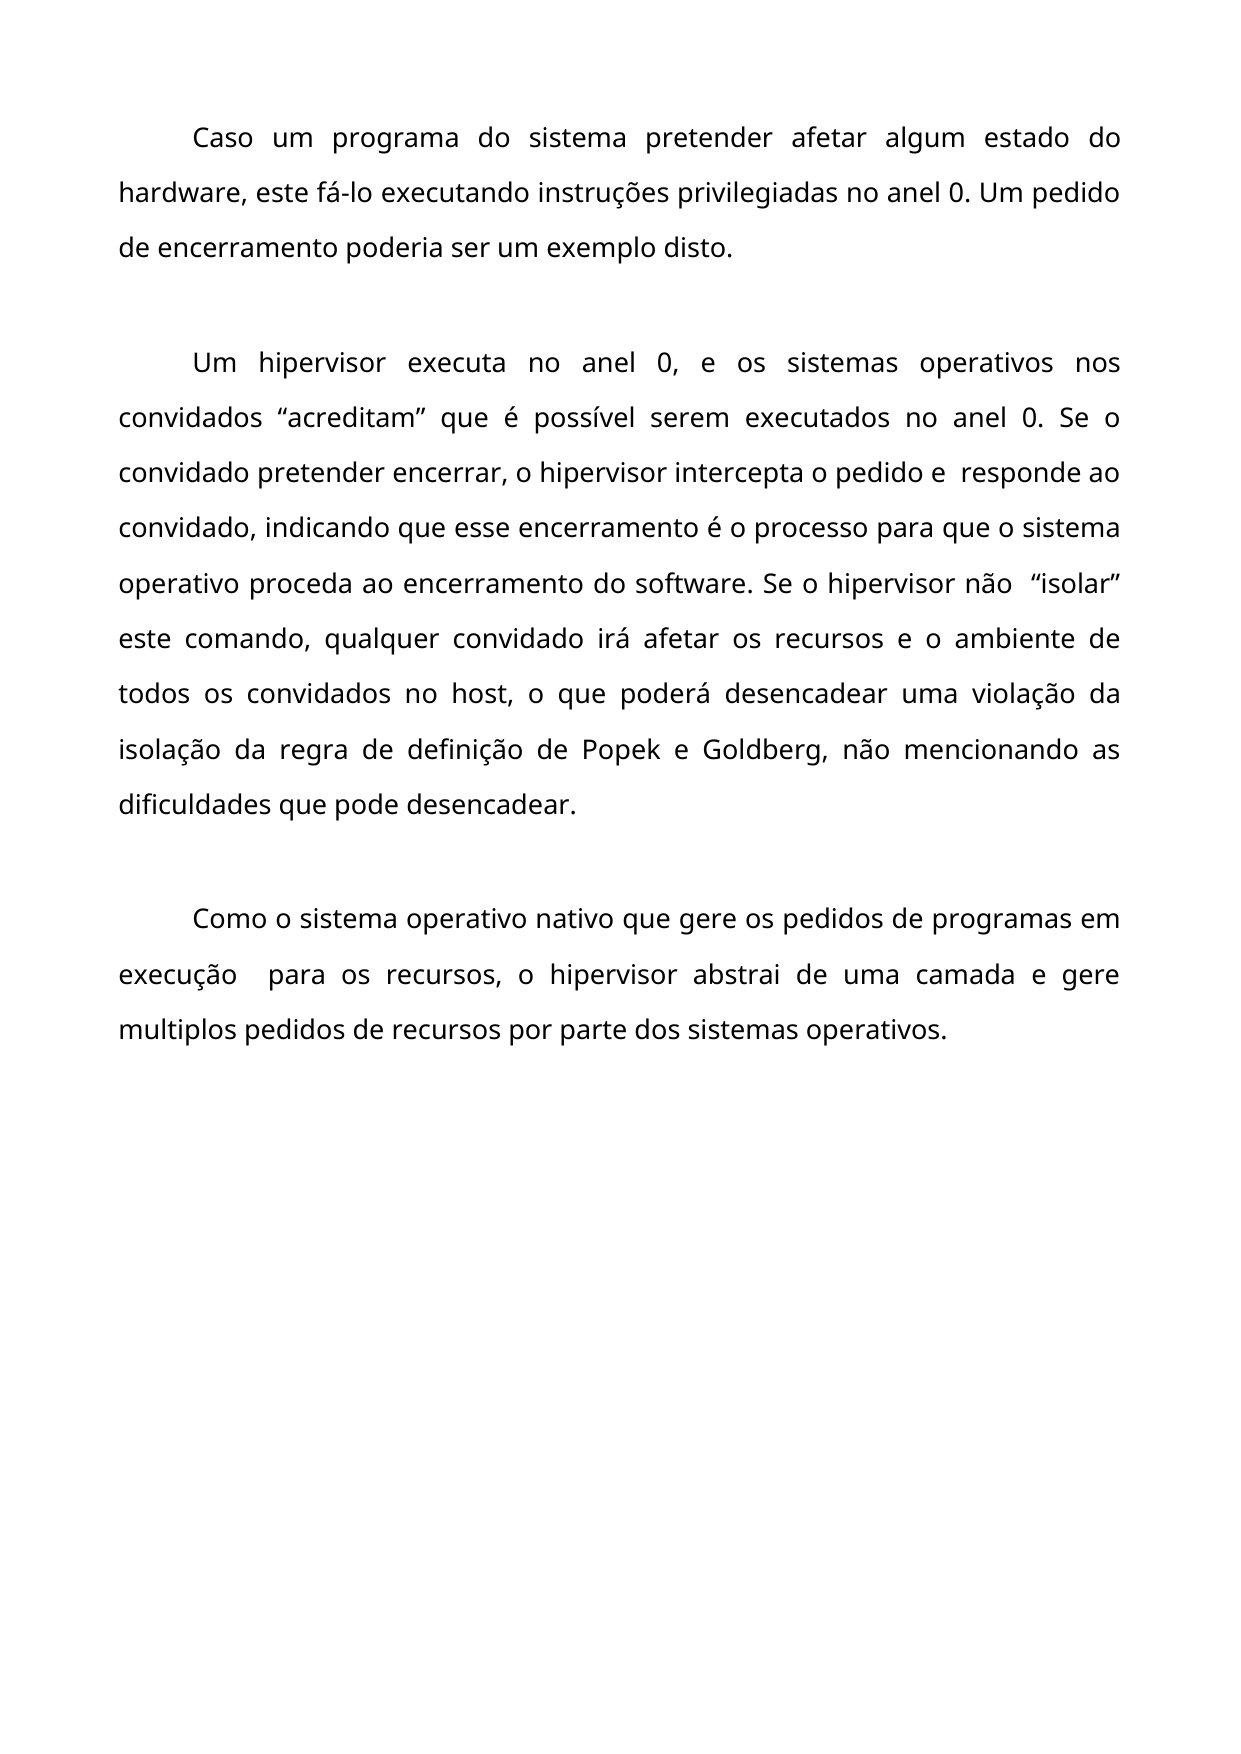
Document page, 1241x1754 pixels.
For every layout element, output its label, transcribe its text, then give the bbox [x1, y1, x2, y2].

text Como o sistema operativo nativo que gere os pedidos de programas em execução para os recursos, o hipervisor abstrai de uma camada e gere multiplos pedidos de recursos por parte dos sistemas operativos. [118, 900, 1122, 1047]
text Um hipervisor executa no anel 0, e os sistemas operativos nos convidados “acreditam” que é possível serem executados no anel 0. Se o convidado pretender encerrar, o hipervisor intercepta o pedido e responde ao convidado, indicando que esse encerramento é o processo para que o sistema operativo proceda ao encerramento do software. Se o hipervisor não “isolar” este comando, qualquer convidado irá afetar os recursos e o ambiente de todos os convidados no host, o que poderá desencadear uma violação da isolação da regra de definição de Popek e Goldberg, não mencionando as dificuldades que pode desencadear. [118, 343, 1122, 822]
text Caso um programa do sistema pretender afetar algum estado do hardware, este fá-lo executando instruções privilegiadas no anel 0. Um pedido de encerramento poderia ser um exemplo disto. [118, 118, 1122, 266]
